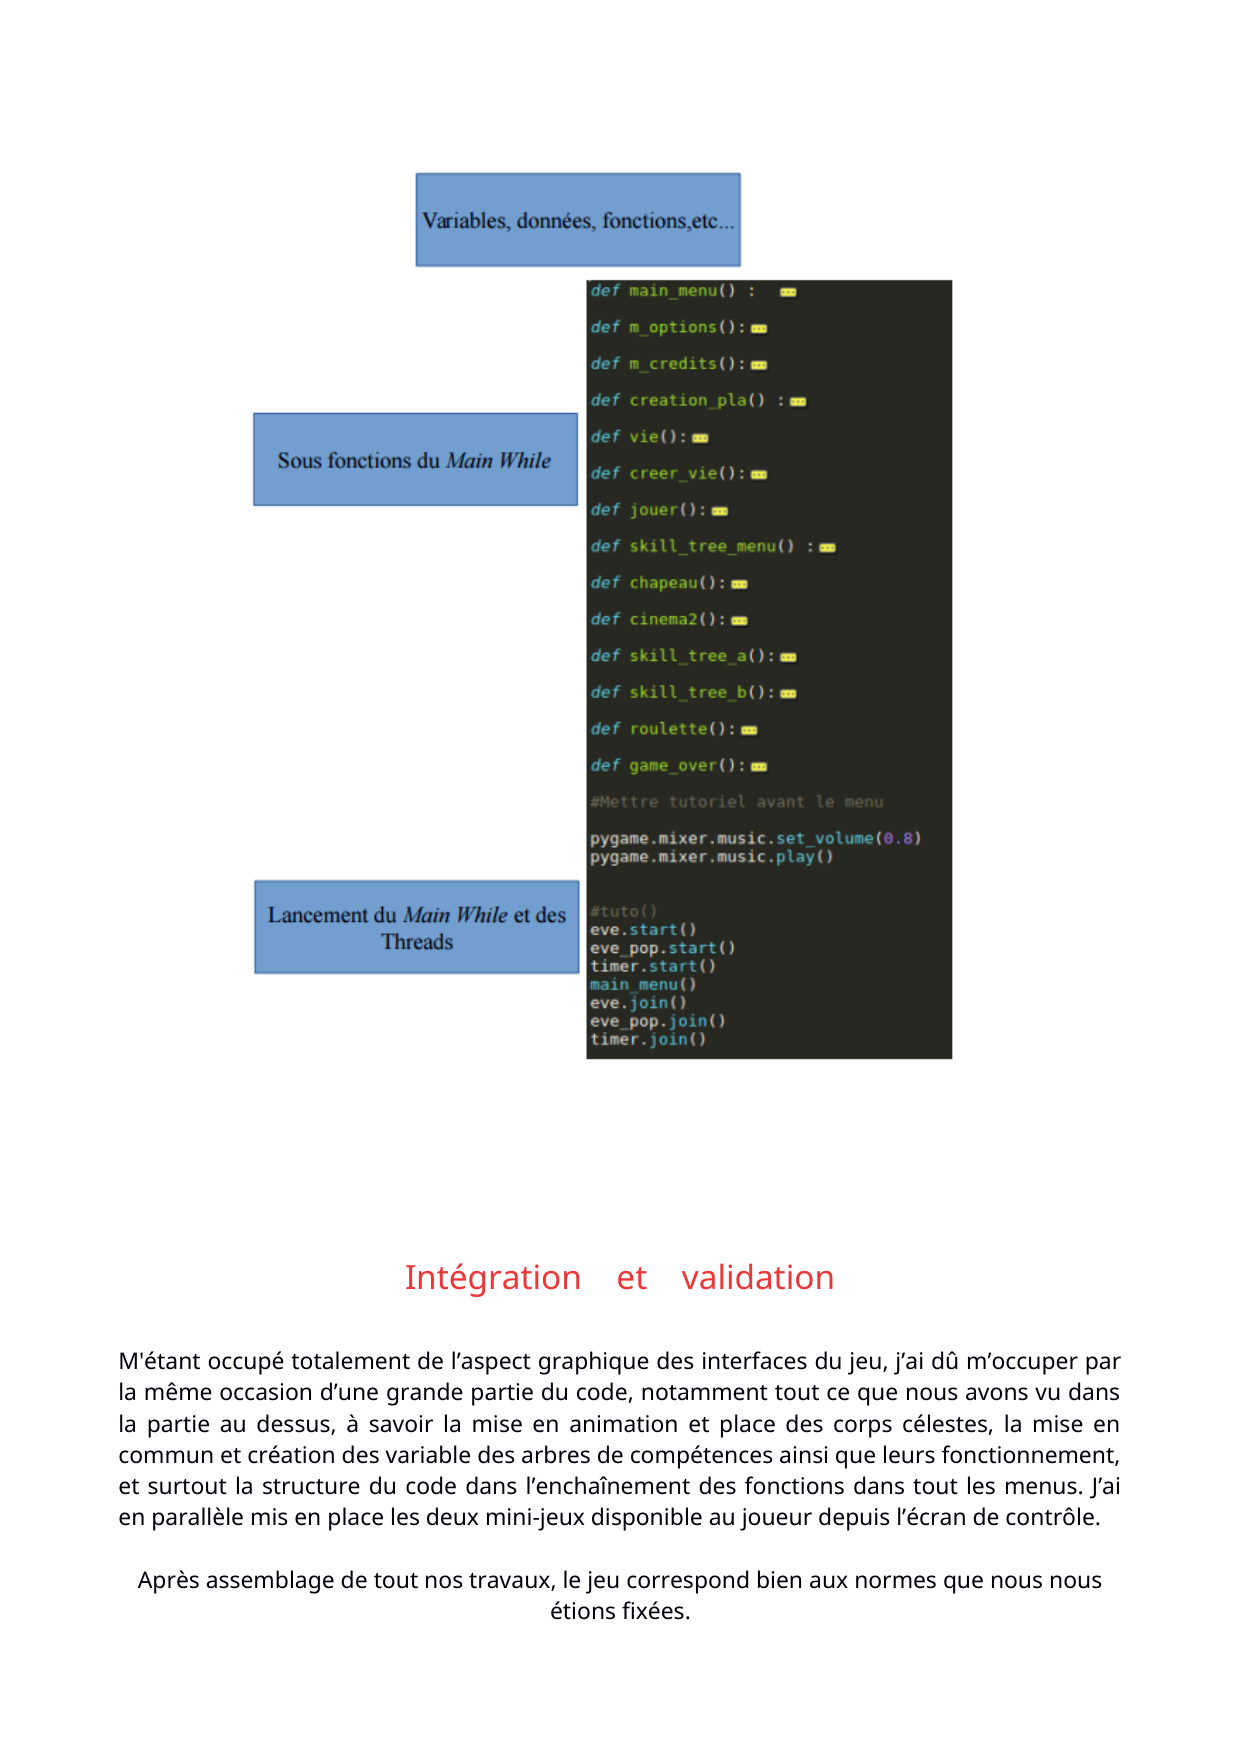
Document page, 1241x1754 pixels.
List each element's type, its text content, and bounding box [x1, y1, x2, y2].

text M'étant occupé totalement de l’aspect graphique des interfaces du jeu, j’ai dû m’occuper par la même occasion d’une grande partie du code, notamment tout ce que nous avons vu dans la partie au dessus, à savoir la mise en animation et place des corps célestes, la mise en commun et création des variable des arbres de compétences ainsi que leurs fonctionnement, et surtout la structure du code dans l’enchaînement des fonctions dans tout les menus. J’ai en parallèle mis en place les deux mini-jeux disponible au joueur depuis l’écran de contrôle. [118, 1345, 1122, 1532]
text Après assemblage de tout nos travaux, le jeu correspond bien aux normes que nous nous étions fixées. [118, 1564, 1122, 1626]
text Intégration et validation [118, 1254, 1122, 1299]
picture [173, 118, 992, 1096]
